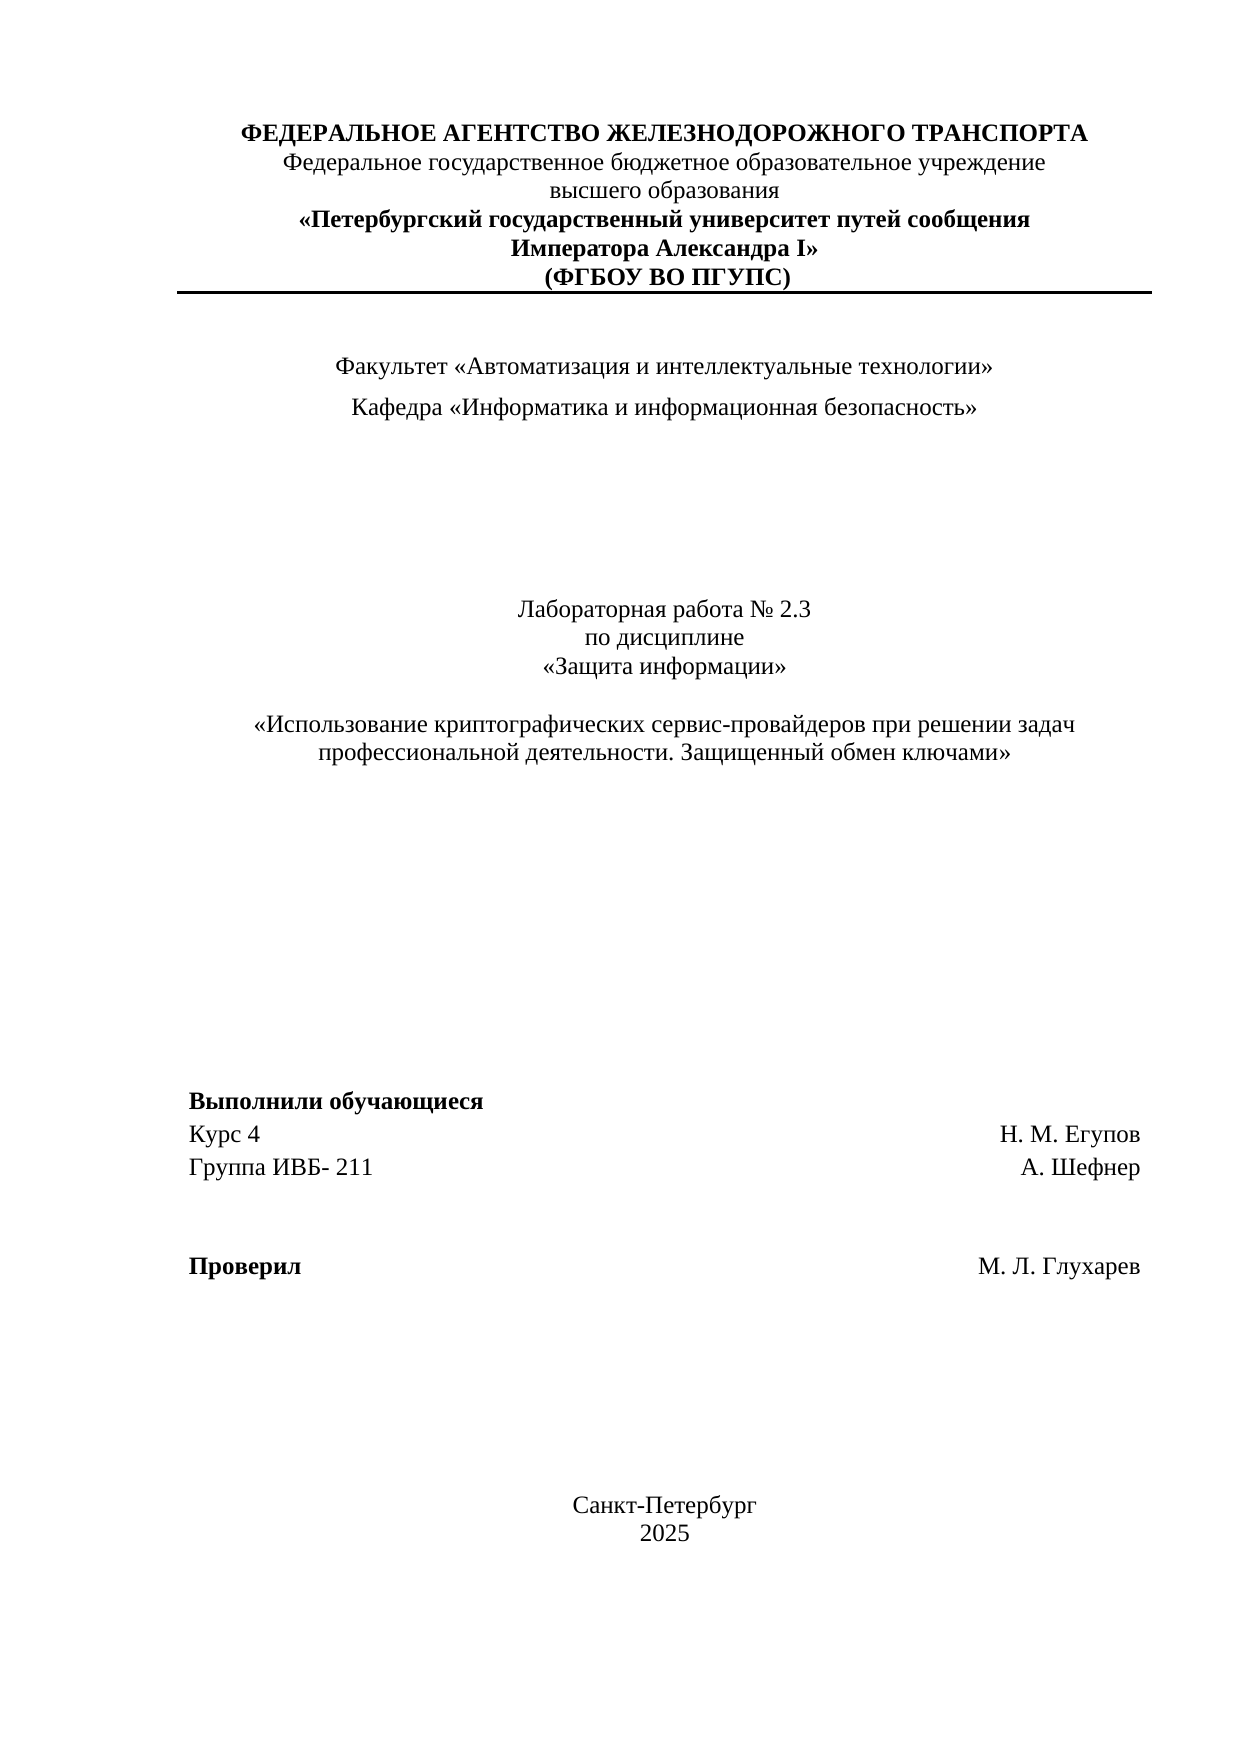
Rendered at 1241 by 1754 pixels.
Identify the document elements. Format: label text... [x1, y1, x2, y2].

text Федеральное государственное бюджетное образовательное учреждение [177, 147, 1152, 176]
text (ФГБОУ ВО ПГУПС) [177, 262, 1152, 291]
text «Использование криптографических сервис-провайдеров при решении задач профессиональной деятельности. Защищенный обмен ключами» [177, 709, 1152, 766]
table_header [520, 1086, 797, 1218]
text Факультет «Автоматизация и интеллектуальные технологии» [177, 351, 1152, 380]
text Императора Александра I» [177, 233, 1152, 262]
table_cell [520, 1251, 797, 1317]
text ФЕДЕРАЛЬНОЕ АГЕНТСТВО ЖЕЛЕЗНОДОРОЖНОГО ТРАНСПОРТА [177, 118, 1152, 147]
table_cell [520, 1218, 797, 1251]
text 2025 [177, 1518, 1152, 1547]
table_cell Проверил [177, 1251, 519, 1317]
text «Петербургский государственный университет путей сообщения [177, 204, 1152, 233]
text Санкт-Петербург [177, 1490, 1152, 1518]
table_cell [797, 1218, 1152, 1251]
text по дисциплине [177, 622, 1152, 651]
table_cell М. Л. Глухарев [797, 1251, 1152, 1317]
text «Защита информации» [177, 651, 1152, 680]
text Кафедра «Информатика и информационная безопасность» [177, 392, 1152, 421]
table_header Н. М. Егупов А. Шефнер [797, 1086, 1152, 1218]
text Лабораторная работа № 2.3 [177, 594, 1152, 622]
text высшего образования [177, 176, 1152, 204]
table_header Выполнили обучающиеся Курс 4 Группа ИВБ- 211 [177, 1086, 519, 1218]
table_cell [177, 1218, 519, 1251]
